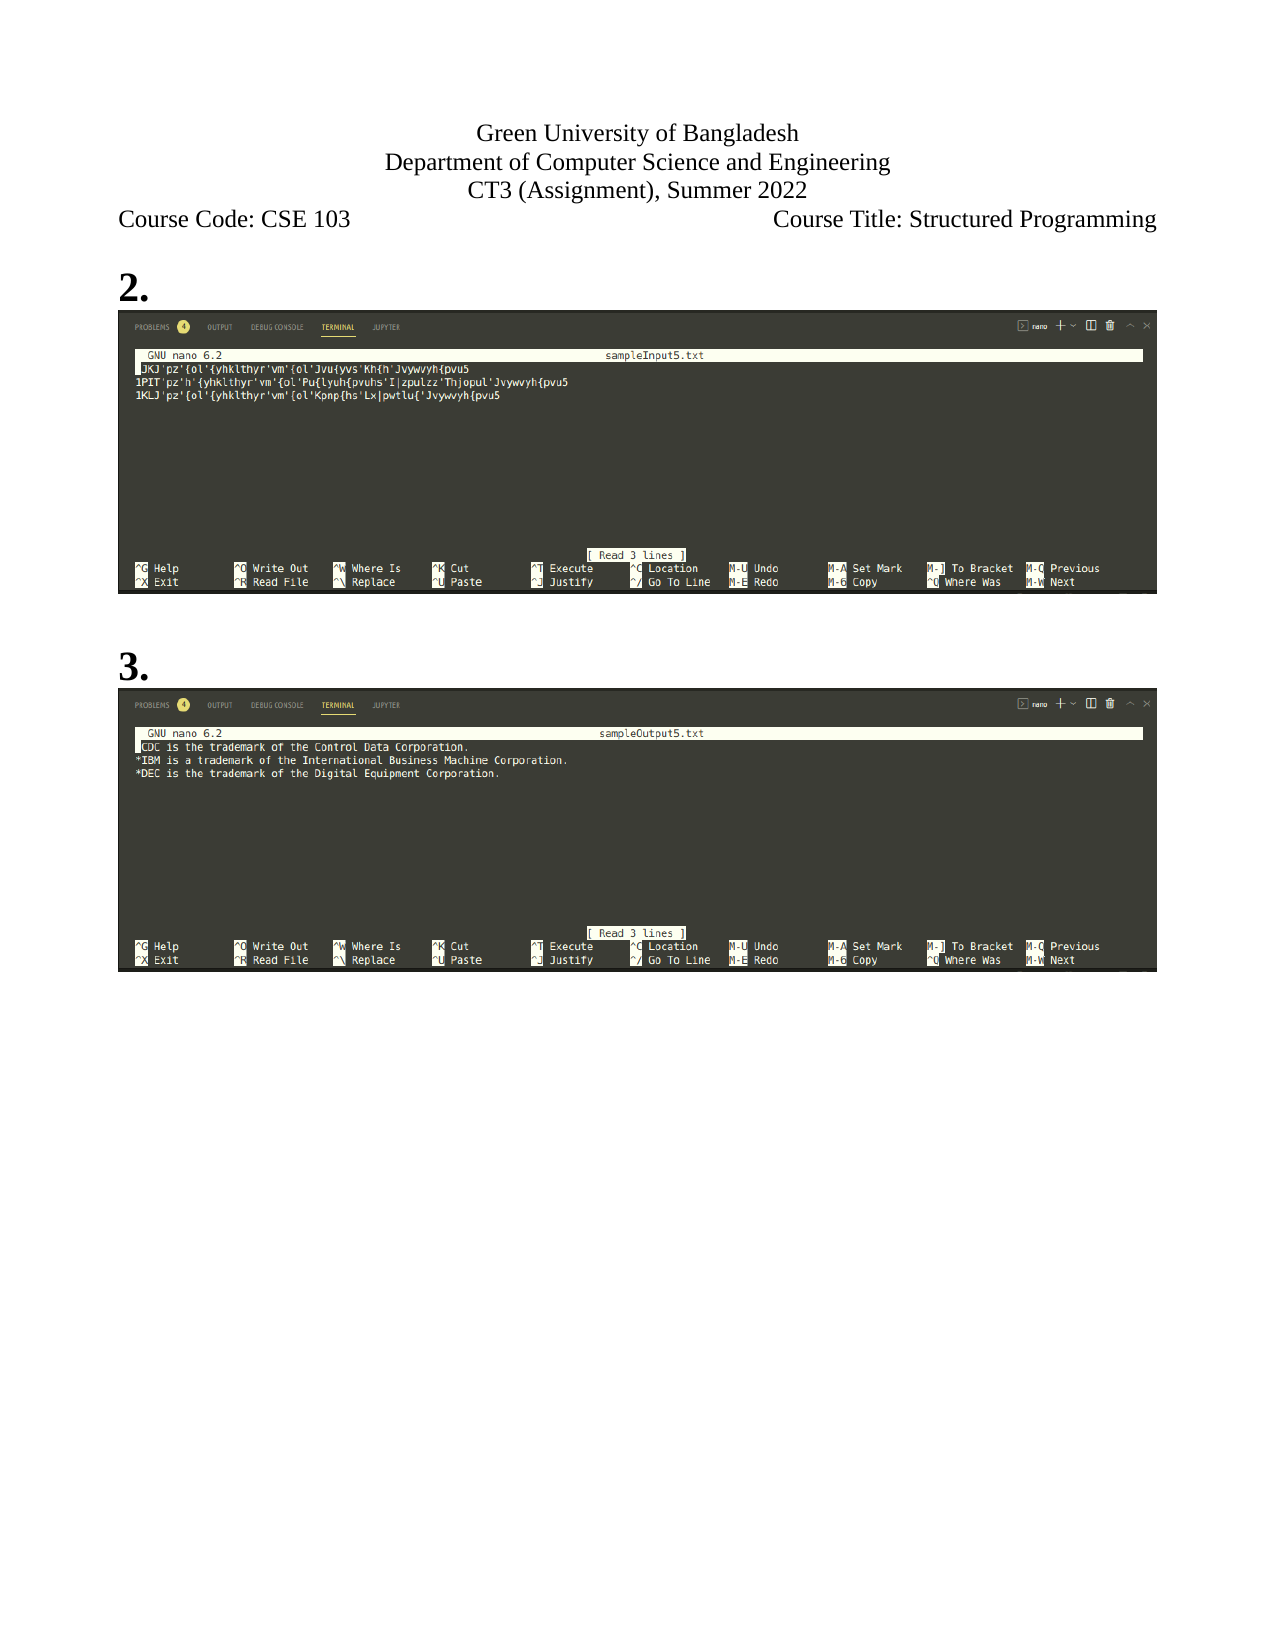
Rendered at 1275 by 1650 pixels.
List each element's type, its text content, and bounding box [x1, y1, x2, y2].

picture [118, 310, 1157, 594]
text 3. [118, 641, 1157, 688]
text 2. [118, 263, 1157, 310]
picture [118, 688, 1157, 972]
